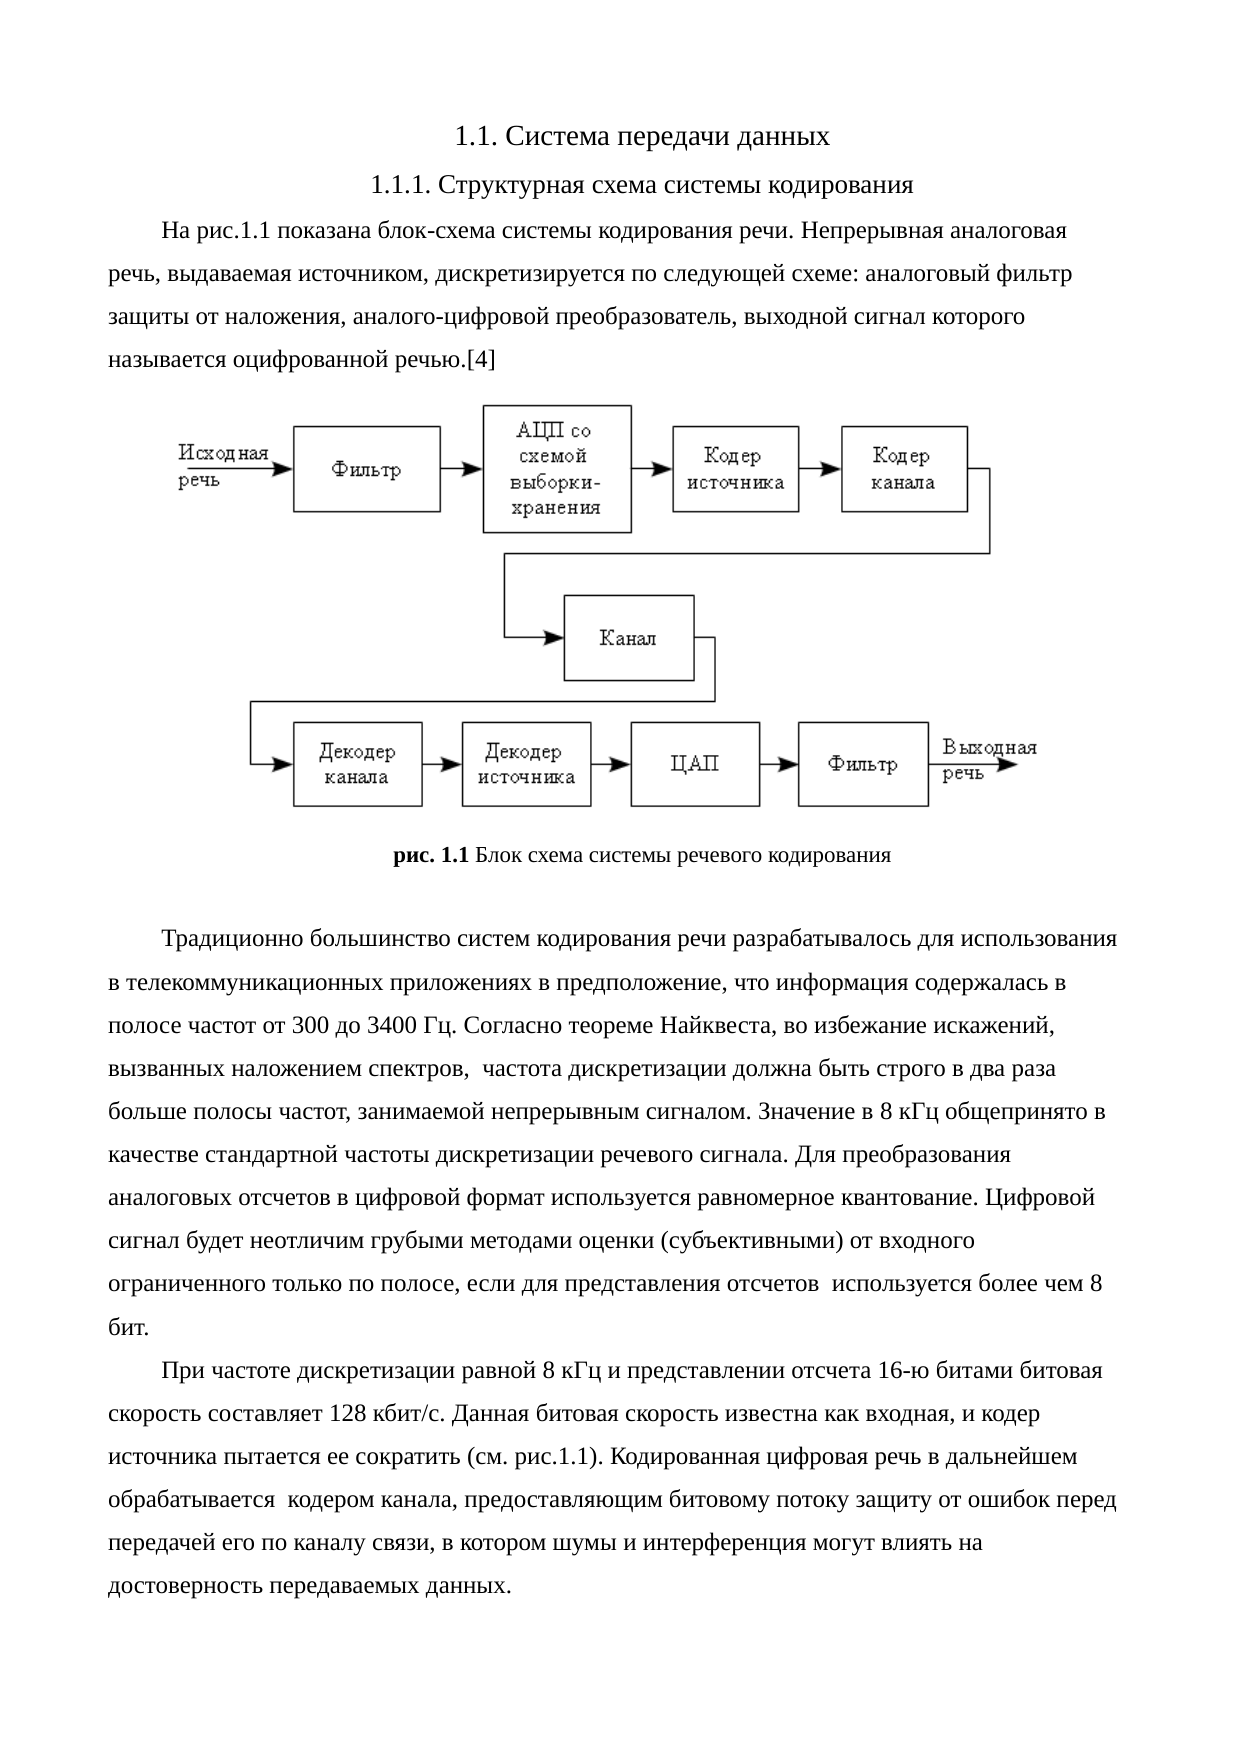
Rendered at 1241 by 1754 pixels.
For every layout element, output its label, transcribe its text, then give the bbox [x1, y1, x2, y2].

text 1.1. Система передачи данных [108, 118, 1123, 152]
text рис. 1.1 Блок схема системы речевого кодирования [108, 388, 1123, 867]
text Традиционно большинство систем кодирования речи разрабатывалось для использования в телекоммуникационных приложениях в предположение, что информация содержалась в полосе частот от 300 до 3400 Гц. Согласно теореме Найквеста, во избежание искажений, вызванных наложением спектров, частота дискретизации должна быть строго в два раза больше полосы частот, занимаемой непрерывным сигналом. Значение в 8 кГц общепринято в качестве стандартной частоты дискретизации речевого сигнала. Для преобразования аналоговых отсчетов в цифровой формат используется равномерное квантование. Цифровой сигнал будет неотличим грубыми методами оценки (субъективными) от входного ограниченного только по полосе, если для представления отсчетов используется более чем 8 бит. [108, 923, 1123, 1340]
text 1.1.1. Структурная схема системы кодирования [108, 168, 1123, 199]
text При частоте дискретизации равной 8 кГц и представлении отсчета 16-ю битами битовая скорость составляет 128 кбит/с. Данная битовая скорость известна как входная, и кодер источника пытается ее сократить (см. рис.1.1). Кодированная цифровая речь в дальнейшем обрабатывается кодером канала, предоставляющим битовому потоку защиту от ошибок перед передачей его по каналу связи, в котором шумы и интерференция могут влиять на достоверность передаваемых данных. [108, 1355, 1123, 1599]
picture [165, 387, 1066, 828]
text На рис.1.1 показана блок-схема системы кодирования речи. Непрерывная аналоговая речь, выдаваемая источником, дискретизируется по следующей схеме: аналоговый фильтр защиты от наложения, аналого-цифровой преобразователь, выходной сигнал которого называется оцифрованной речью.[4] [108, 215, 1123, 373]
